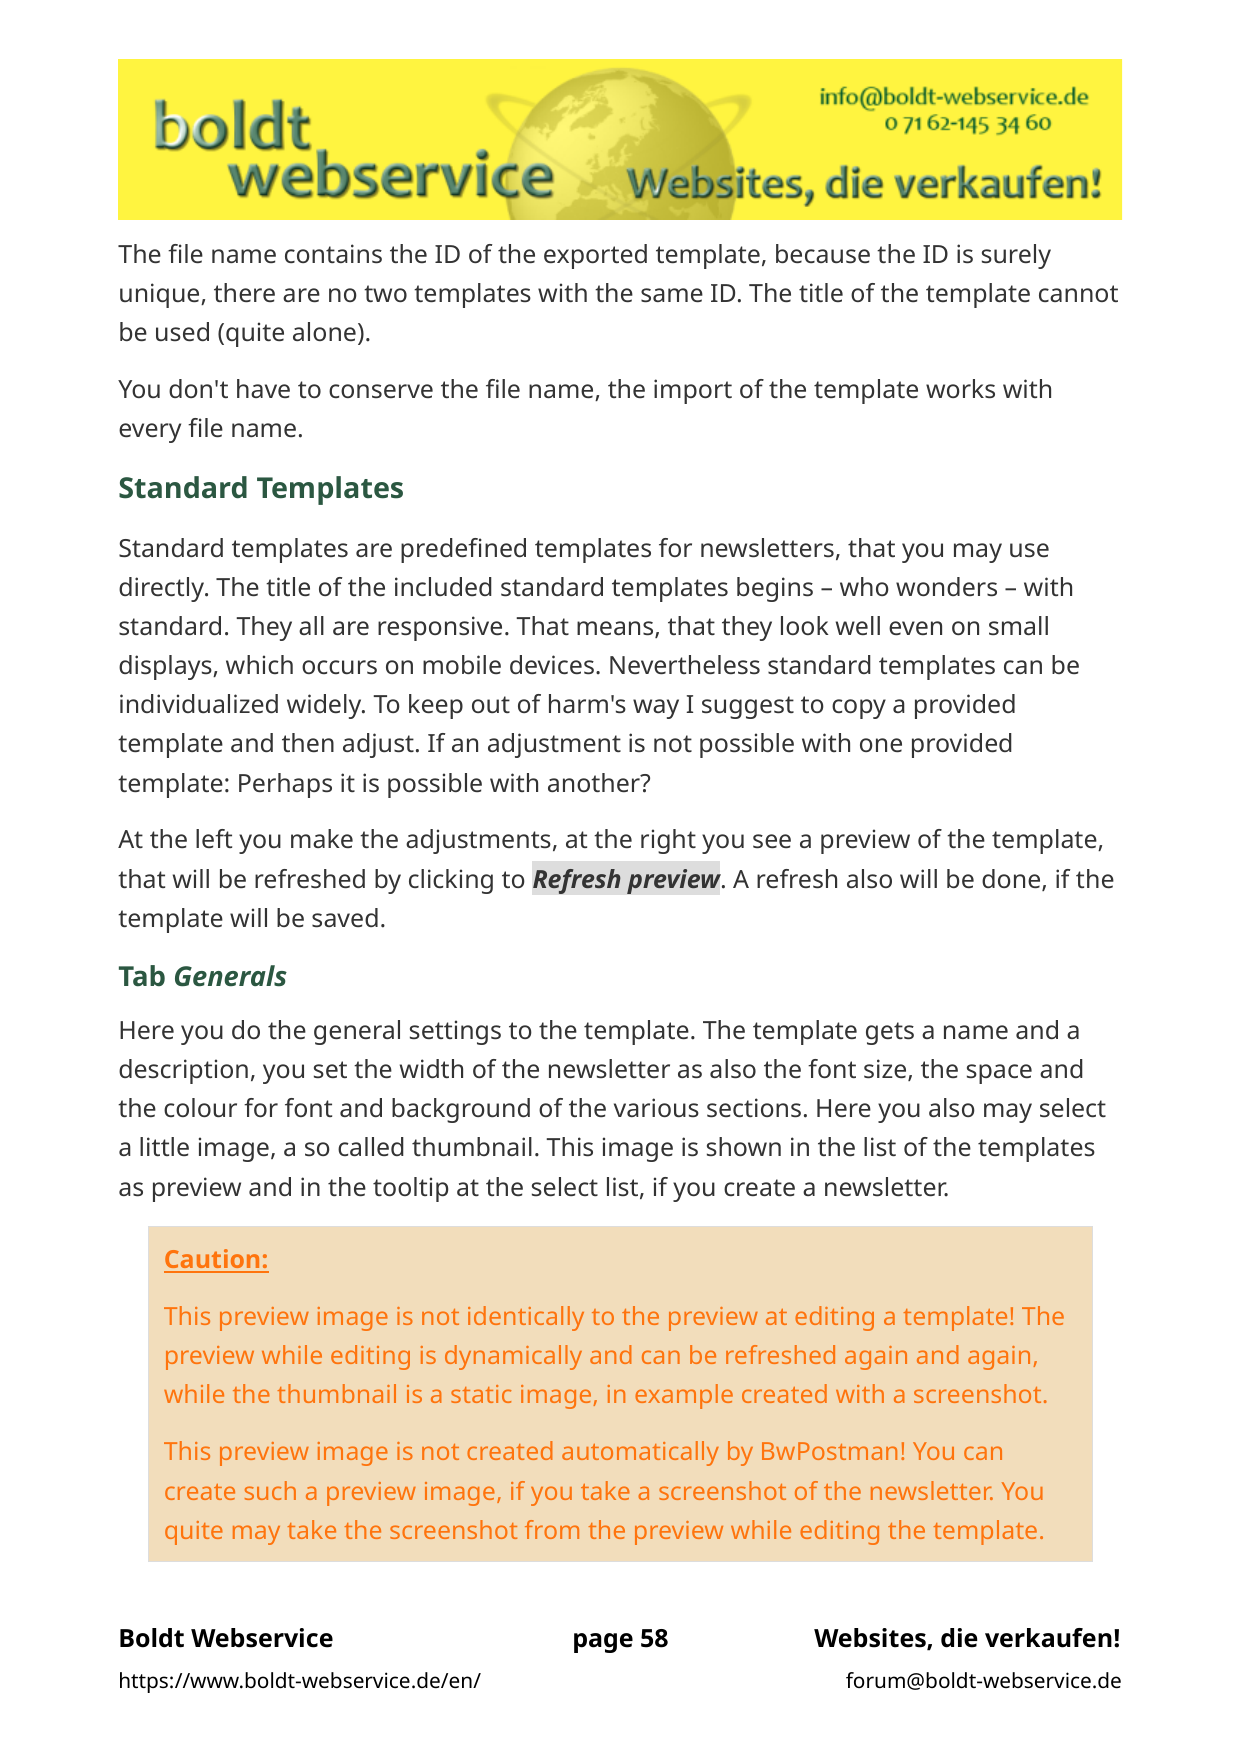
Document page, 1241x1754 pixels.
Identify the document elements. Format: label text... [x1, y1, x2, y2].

text The file name contains the ID of the exported template, because the ID is surely unique, there are no two templates with the same ID. The title of the template cannot be used (quite alone). [118, 236, 1122, 349]
text At the left you make the adjustments, at the right you see a preview of the template, that will be refreshed by clicking to Refresh preview. A refresh also will be done, if the template will be saved. [118, 822, 1122, 934]
text Caution: [149, 1227, 1092, 1276]
subtitle Standard Templates [118, 467, 1122, 507]
text This preview image is not identically to the preview at editing a template! The preview while editing is dynamically and can be refreshed again and again, while the thumbnail is a static image, in example created with a screenshot. [149, 1283, 1092, 1411]
text Here you do the general settings to the template. The template gets a name and a description, you set the width of the newsletter as also the font size, the space and the colour for font and background of the various sections. Here you also may select a little image, a so called thumbnail. This image is shown in the list of the templates as preview and in the tooltip at the select list, if you create a newsletter. [118, 1013, 1122, 1203]
text This preview image is not created automatically by BwPostman! You can create such a preview image, if you take a screenshot of the newsletter. You quite may take the screenshot from the preview while editing the template. [149, 1418, 1092, 1561]
subtitle Tab Generals [118, 957, 1122, 995]
text You don't have to conserve the file name, the import of the template works with every file name. [118, 371, 1122, 445]
picture [118, 59, 1123, 220]
text Standard templates are predefined templates for newsletters, that you may use directly. The title of the included standard templates begins – who wonders – with standard. They all are responsive. That means, that they look well even on small displays, which occurs on mobile devices. Nevertheless standard templates can be individualized widely. To keep out of harm's way I suggest to copy a provided template and then adjust. If an adjustment is not possible with one provided template: Perhaps it is possible with another? [118, 530, 1122, 799]
